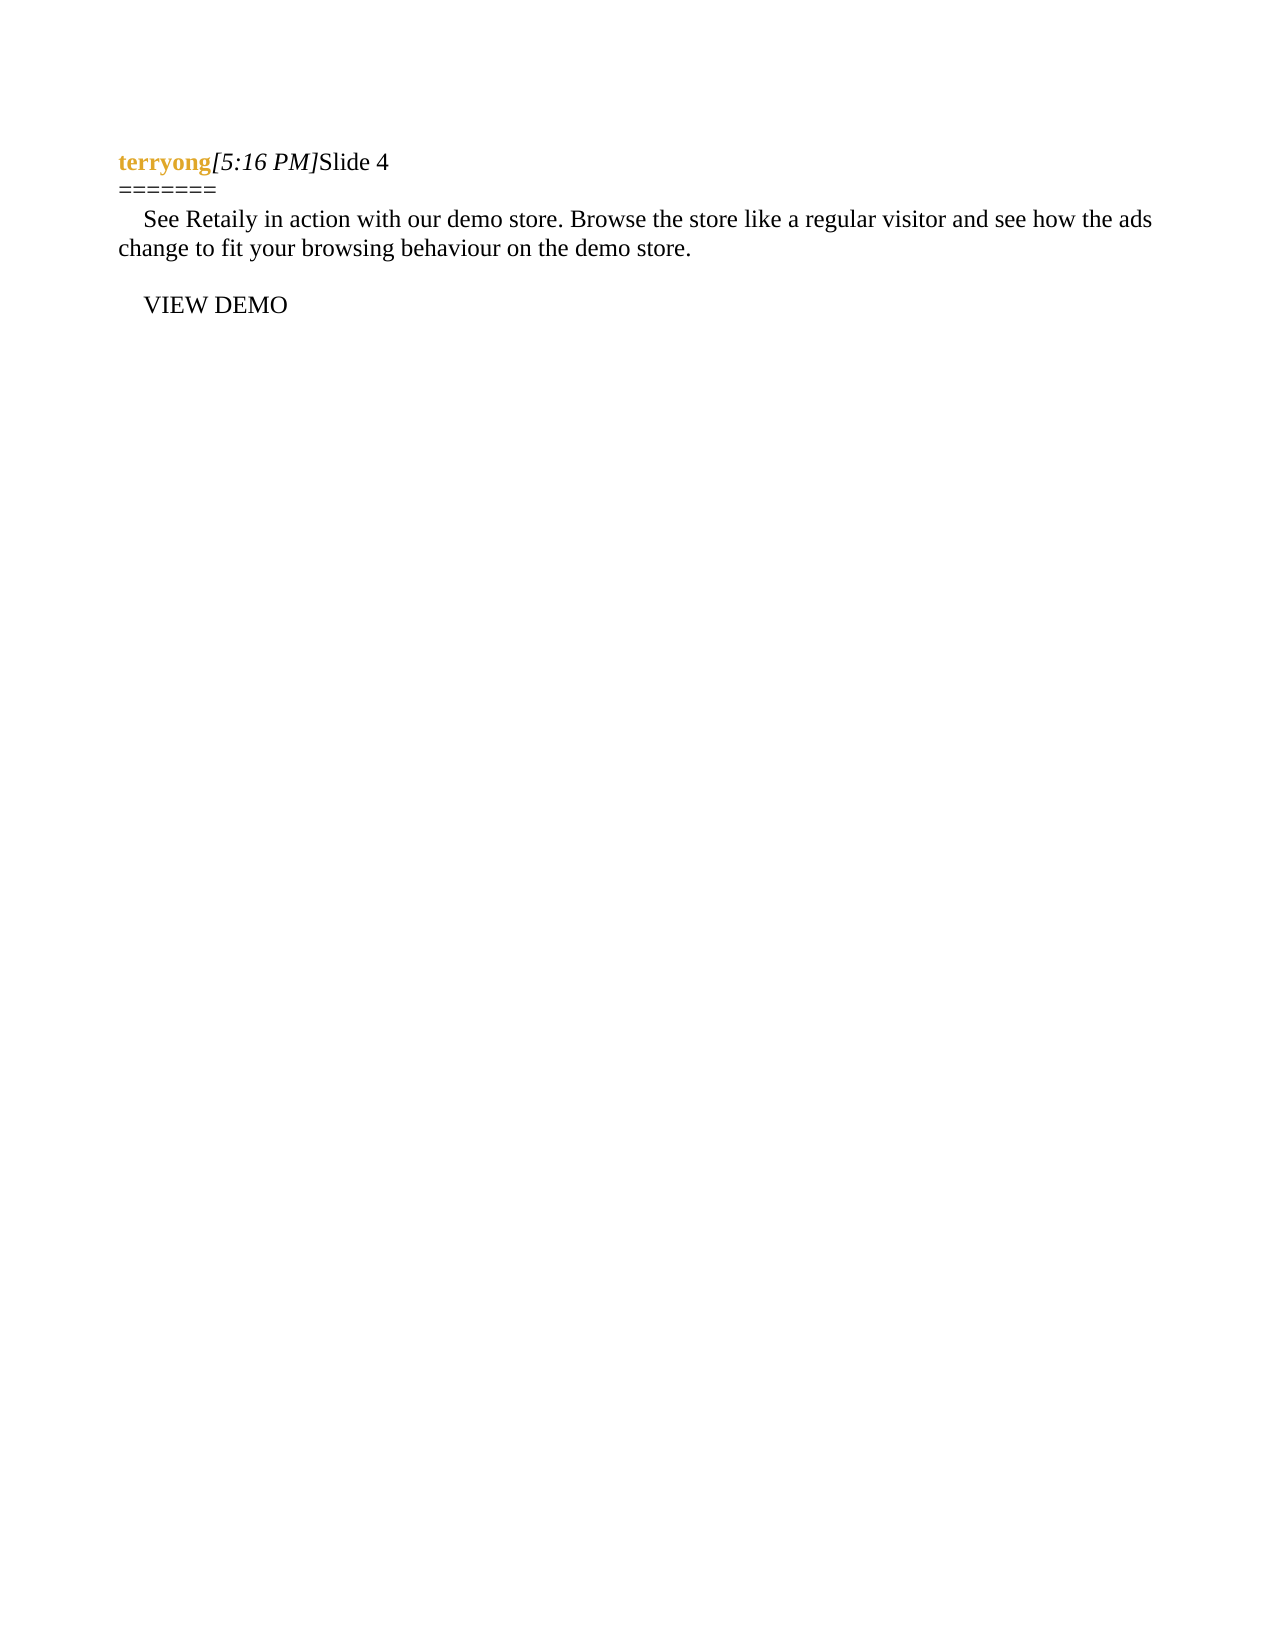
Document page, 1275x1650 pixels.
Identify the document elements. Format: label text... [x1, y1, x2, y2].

text terryong[5:16 PM]Slide 4 ======= See Retaily in action with our demo store. Browse the store like a regular visitor and see how the ads change to fit your browsing behaviour on the demo store. VIEW DEMO [0, 118, 1157, 319]
